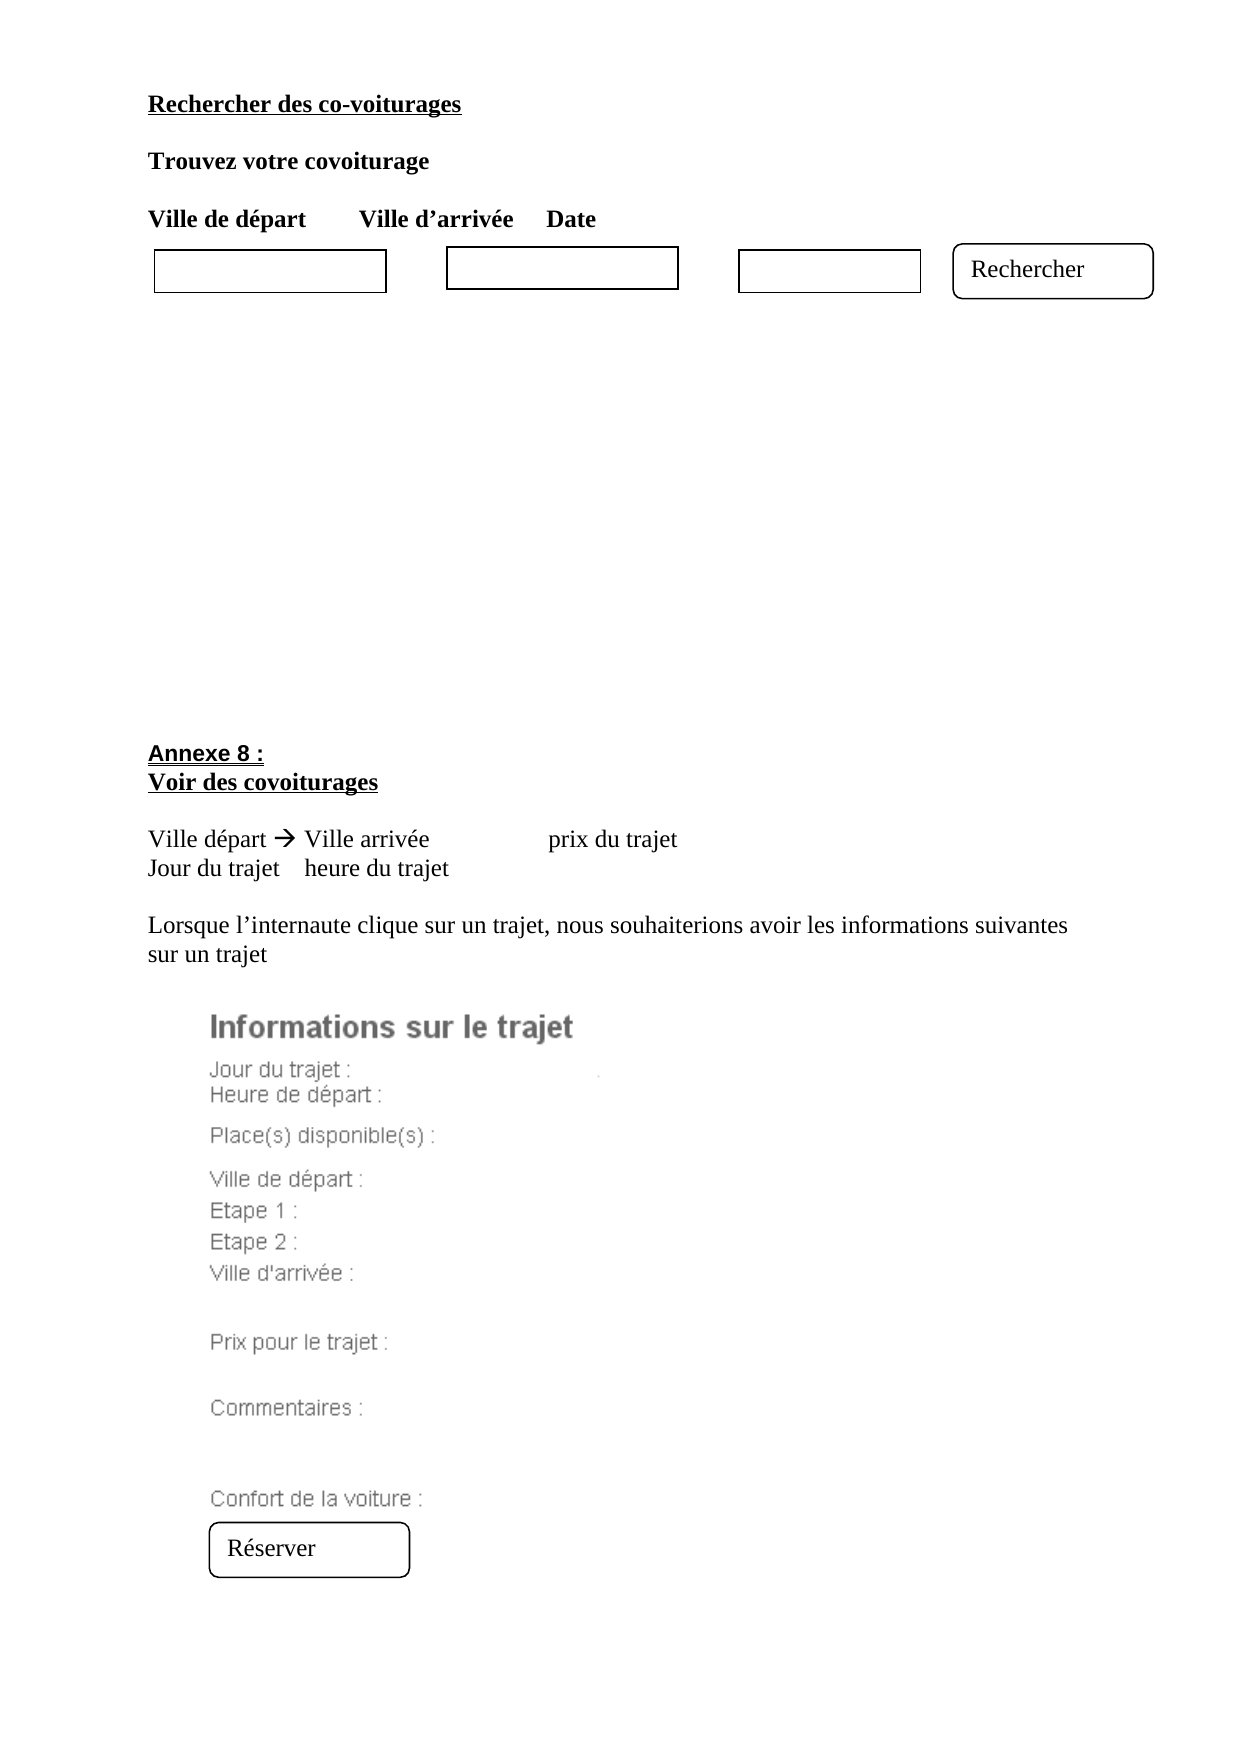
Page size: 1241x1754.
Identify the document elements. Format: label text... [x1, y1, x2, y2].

text Jour du trajet heure du trajet [148, 853, 1092, 882]
text Ville de départ Ville d’arrivée Date [148, 204, 1092, 232]
text Rechercher des co-voiturages [148, 89, 1092, 117]
text Trouvez votre covoiturage [148, 146, 1092, 175]
text Ville départ  Ville arrivée prix du trajet [148, 824, 1092, 853]
text Voir des covoiturages [148, 767, 1092, 795]
text Lorsque l’internaute clique sur un trajet, nous souhaiterions avoir les informations suivantes sur un trajet [148, 910, 1092, 968]
text Annexe 8 : [148, 740, 1092, 767]
picture [154, 996, 881, 1552]
